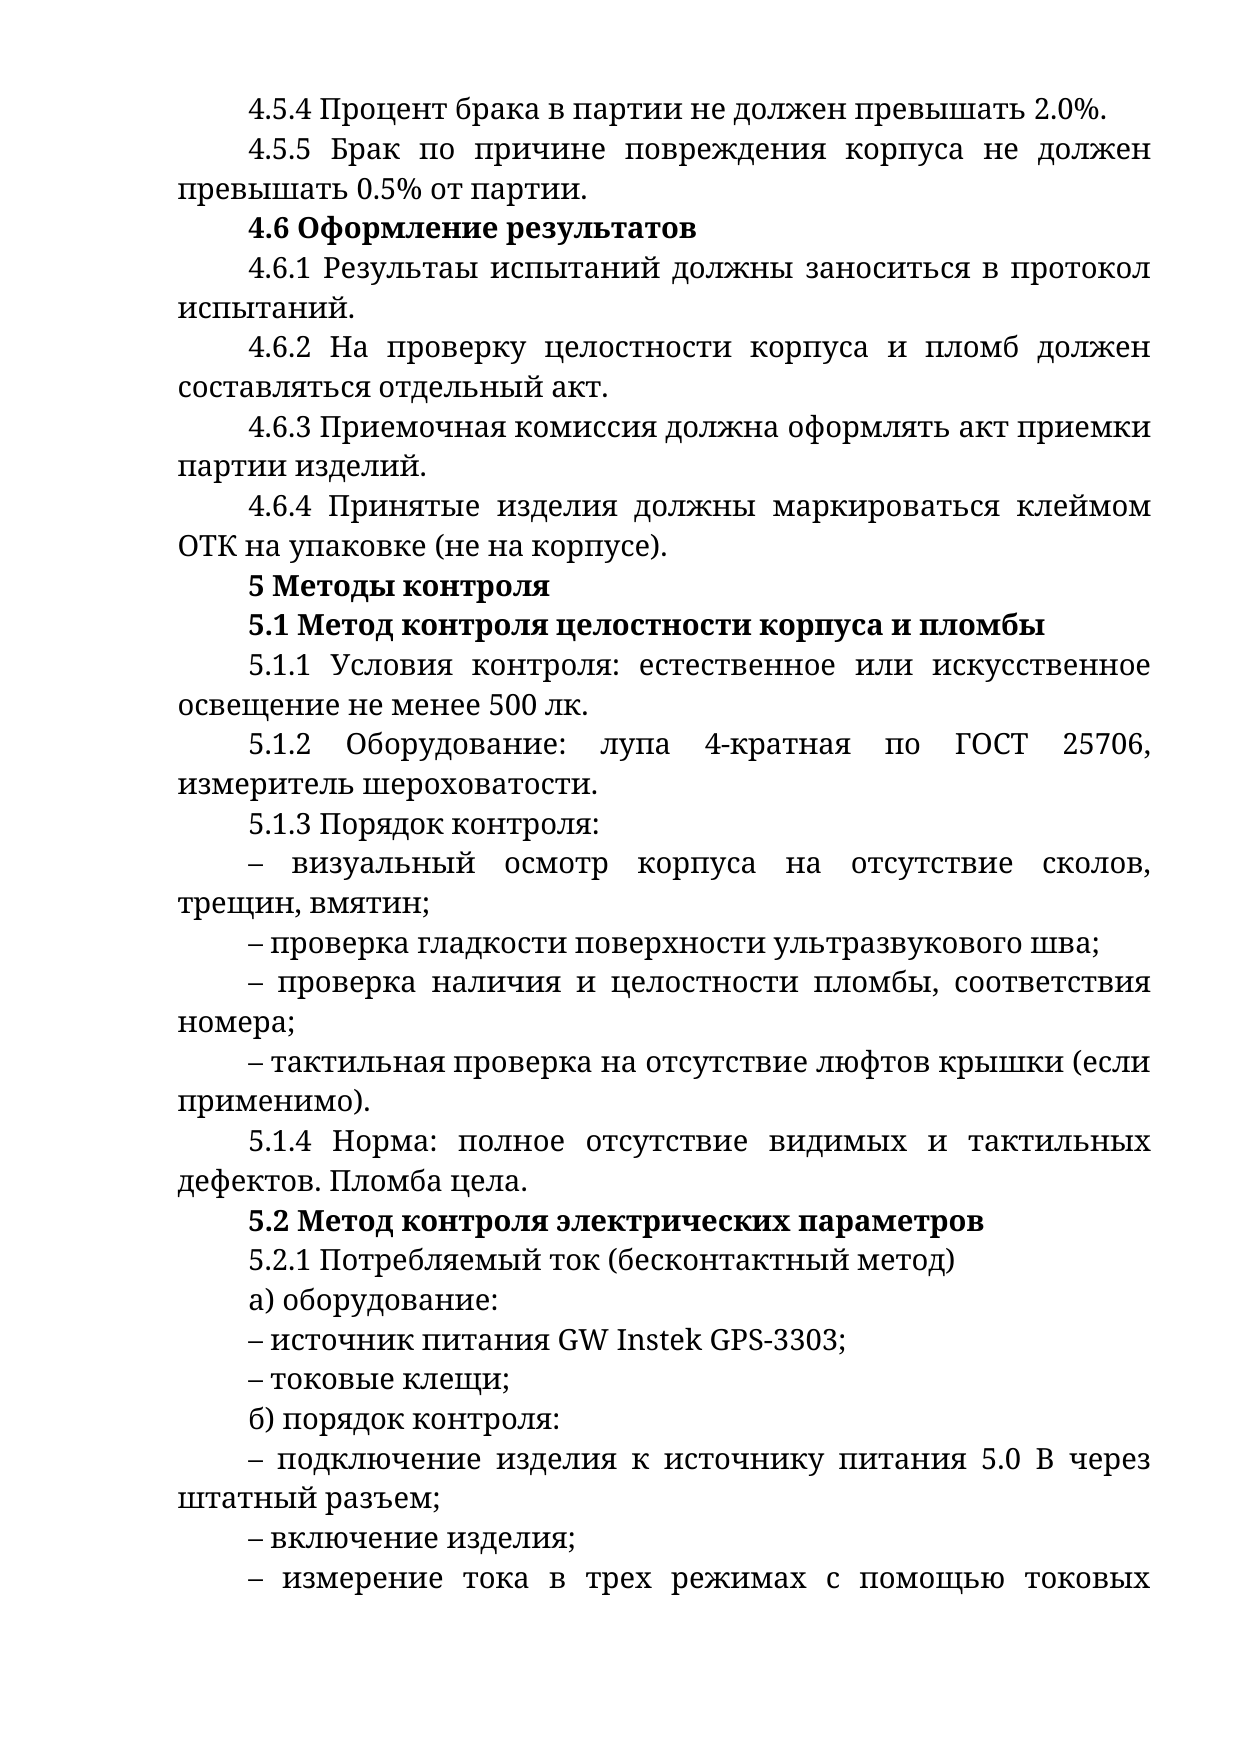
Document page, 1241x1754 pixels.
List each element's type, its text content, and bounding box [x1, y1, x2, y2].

text 5.1.1 Условия контроля: естественное или искусственное освещение не менее 500 лк. [177, 644, 1152, 723]
text 4.6.4 Принятые изделия должны маркироваться клеймом ОТК на упаковке (не на корпусе). [177, 485, 1152, 565]
text – токовые клещи; [177, 1358, 1152, 1398]
text 5.1.4 Норма: полное отсутствие видимых и тактильных дефектов. Пломба цела. [177, 1120, 1152, 1200]
text а) оборудование: [177, 1279, 1152, 1319]
text 5.1.2 Оборудование: лупа 4-кратная по ГОСТ 25706, измеритель шероховатости. [177, 723, 1152, 803]
text 4.5.5 Брак по причине повреждения корпуса не должен превышать 0.5% от партии. [177, 128, 1152, 208]
text – проверка гладкости поверхности ультразвукового шва; [177, 922, 1152, 962]
text 4.6.2 На проверку целостности корпуса и пломб должен составляться отдельный акт. [177, 327, 1152, 406]
text 4.5.4 Процент брака в партии не должен превышать 2.0%. [177, 88, 1152, 128]
text – тактильная проверка на отсутствие люфтов крышки (если применимо). [177, 1041, 1152, 1120]
subtitle 4.6 Оформление результатов [177, 208, 1152, 247]
subtitle 5.1 Метод контроля целостности корпуса и пломбы [177, 604, 1152, 644]
text 4.6.3 Приемочная комиссия должна оформлять акт приемки партии изделий. [177, 406, 1152, 485]
subtitle 5 Методы контроля [177, 565, 1152, 604]
text 5.1.3 Порядок контроля: [177, 803, 1152, 843]
subtitle 5.2 Метод контроля электрических параметров [177, 1200, 1152, 1239]
text – измерение тока в трех режимах с помощью токовых [177, 1557, 1152, 1597]
text б) порядок контроля: [177, 1398, 1152, 1438]
text – визуальный осмотр корпуса на отсутствие сколов, трещин, вмятин; [177, 843, 1152, 922]
text 4.6.1 Результаы испытаний должны заноситься в протокол испытаний. [177, 247, 1152, 327]
text – проверка наличия и целостности пломбы, соответствия номера; [177, 962, 1152, 1041]
text 5.2.1 Потребляемый ток (бесконтактный метод) [177, 1239, 1152, 1279]
text – подключение изделия к источнику питания 5.0 В через штатный разъем; [177, 1438, 1152, 1517]
text – включение изделия; [177, 1517, 1152, 1557]
text – источник питания GW Instek GPS-3303; [177, 1319, 1152, 1358]
